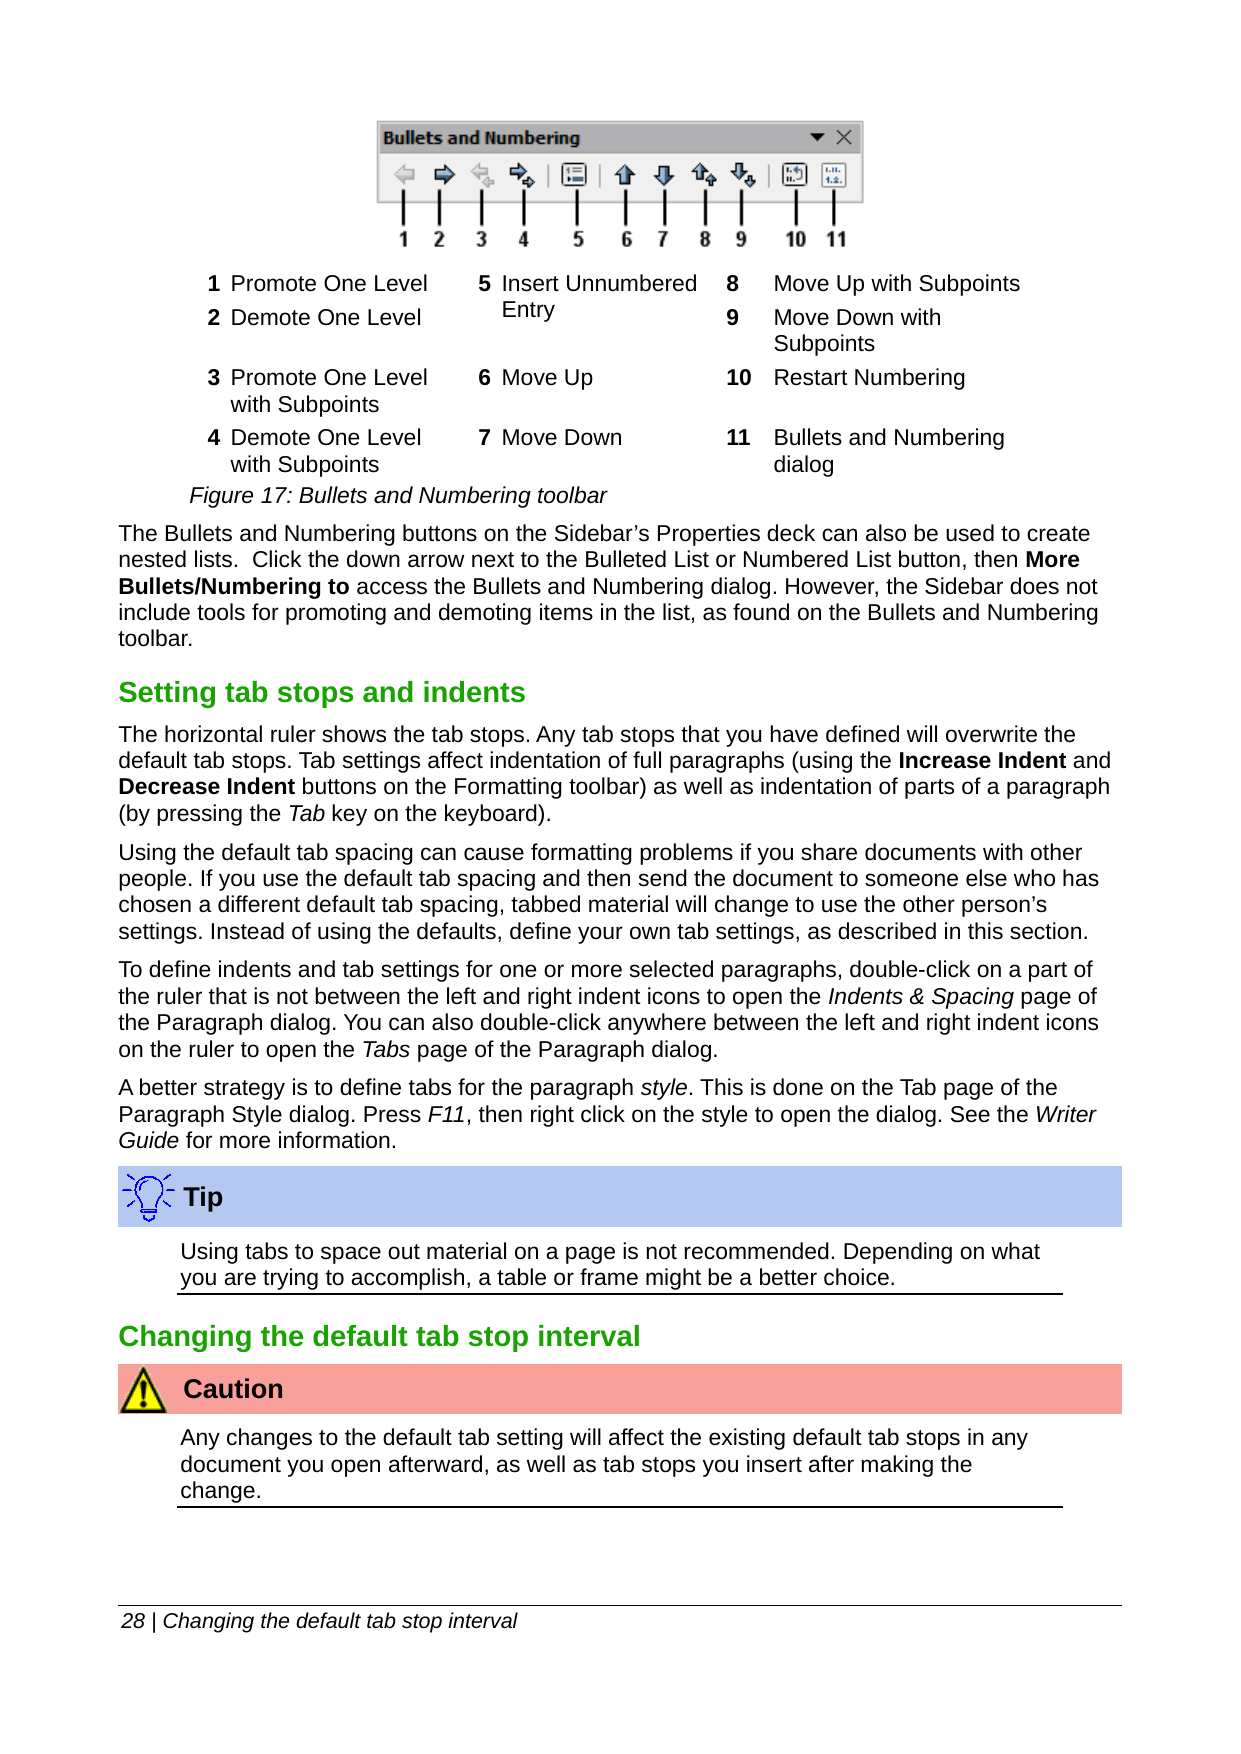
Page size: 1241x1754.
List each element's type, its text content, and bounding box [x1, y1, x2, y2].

table_header Move Up with Subpoints [767, 267, 1051, 301]
table_cell 4 [189, 421, 224, 482]
text The horizontal ruler shows the tab stops. Any tab stops that you have defined will overwrite the default tab stops. Tab settings affect indentation of full paragraphs (using the Increase Indent and Decrease Indent buttons on the Formatting toolbar) as well as indentation of parts of a paragraph (by pressing the Tab key on the keyboard). [118, 721, 1122, 826]
table_header 8 [708, 267, 767, 301]
table_cell Demote One Level with Subpoints [224, 421, 460, 482]
text To define indents and tab settings for one or more selected paragraphs, double-click on a part of the ruler that is not between the left and right indent icons to open the Indents & Spacing page of the Paragraph dialog. You can also double-click anywhere between the left and right indent icons on the ruler to open the Tabs page of the Paragraph dialog. [118, 956, 1122, 1062]
subtitle Changing the default tab stop interval [118, 1319, 1122, 1353]
text The Bullets and Numbering buttons on the Sidebar’s Properties deck can also be used to create nested lists. Click the down arrow next to the Bulleted List or Numbered List button, then More Bullets/Numbering to access the Bullets and Numbering dialog. However, the Sidebar does not include tools for promoting and demoting items in the list, as found on the Bullets and Numbering toolbar. [118, 520, 1122, 652]
table_cell 2 [189, 301, 224, 361]
table_cell Restart Numbering [767, 361, 1051, 421]
table_header Promote One Level [224, 267, 460, 301]
table_cell 6 [460, 361, 495, 421]
picture [119, 1365, 167, 1413]
subtitle Caution [118, 1364, 1122, 1414]
table_header 1 [189, 267, 224, 301]
text Any changes to the default tab setting will affect the existing default tab stops in any document you open afterward, as well as tab stops you insert after making the change. [177, 1421, 1063, 1506]
text Using tabs to space out material on a page is not recommended. Depending on what you are trying to accomplish, a table or frame might be a better choice. [177, 1234, 1063, 1293]
picture [119, 1166, 179, 1226]
table_cell 3 [189, 361, 224, 421]
subtitle Setting tab stops and indents [118, 675, 1122, 709]
table_cell Move Up [495, 361, 708, 421]
table_header 5 [460, 267, 495, 361]
table_cell Move Down [495, 421, 708, 482]
table_cell 7 [460, 421, 495, 482]
table_header Insert Unnumbered Entry [495, 267, 708, 361]
table_cell Promote One Level with Subpoints [224, 361, 460, 421]
text Figure 17: Bullets and Numbering toolbar [189, 482, 1051, 508]
text A better strategy is to define tabs for the paragraph style. This is done on the Tab page of the Paragraph Style dialog. Press F11, then right click on the style to open the dialog. See the Writer Guide for more information. [118, 1074, 1122, 1153]
text Using the default tab spacing can cause formatting problems if you share documents with other people. If you use the default tab spacing and then send the document to someone else who has chosen a different default tab spacing, tabbed material will change to use the other person’s settings. Instead of using the defaults, define your own tab settings, as described in this section. [118, 838, 1122, 944]
table_cell Bullets and Numbering dialog [767, 421, 1051, 482]
table_cell 11 [708, 421, 767, 482]
table_cell Move Down with Subpoints [767, 301, 1051, 361]
subtitle Tip [118, 1166, 1122, 1227]
picture [374, 118, 867, 256]
table_cell 10 [708, 361, 767, 421]
table_cell Demote One Level [224, 301, 460, 361]
table_cell 9 [708, 301, 767, 361]
